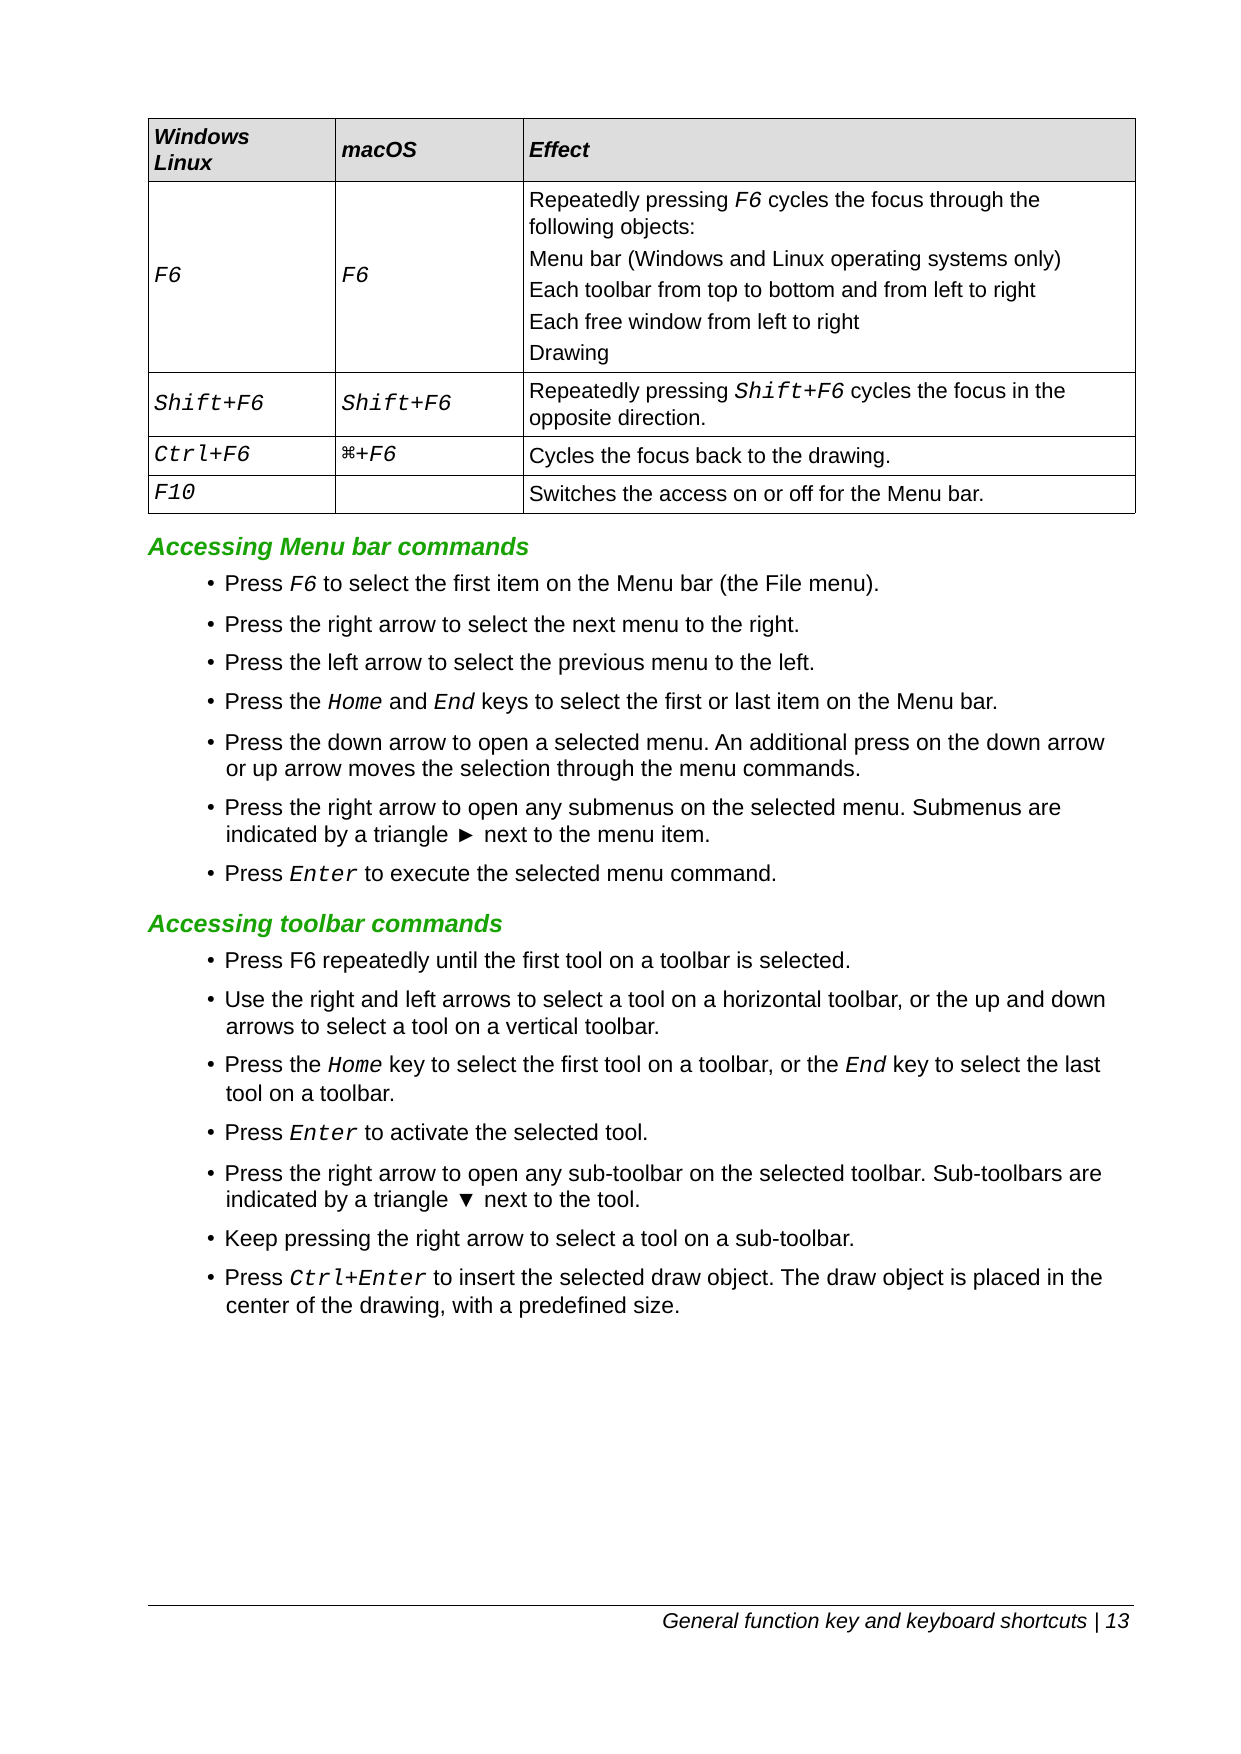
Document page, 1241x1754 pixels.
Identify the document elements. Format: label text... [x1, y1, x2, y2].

table_cell Ctrl+F6 [149, 437, 335, 475]
list Press the Home and End keys to select the first or last item on the Menu bar. [204, 685, 1134, 717]
table_cell Repeatedly pressing Shift+F6 cycles the focus in the opposite direction. [524, 373, 1135, 436]
list Press the down arrow to open a selected menu. An additional press on the down arrow or up arrow moves the selection through the menu commands. [204, 726, 1134, 782]
table_cell Shift+F6 [149, 373, 335, 436]
list Press the Home key to select the first tool on a toolbar, or the End key to select the last tool on a toolbar. [204, 1048, 1134, 1106]
list Use the right and left arrows to select a tool on a horizontal toolbar, or the up and down arrows to select a tool on a vertical toolbar. [204, 983, 1134, 1039]
subtitle Accessing Menu bar commands [148, 532, 1134, 561]
table_cell [336, 476, 523, 513]
list Press the right arrow to open any sub-toolbar on the selected toolbar. Sub-toolbars are indicated by a triangle ▼ next to the tool. [204, 1157, 1134, 1212]
list Press the right arrow to select the next menu to the right. [204, 608, 1134, 637]
table_cell Repeatedly pressing F6 cycles the focus through the following objects: Menu bar (Windows and Linux operating systems only) Each toolbar from top to bottom and from left to right Each free window from left to right Drawing [524, 182, 1135, 372]
table_cell Switches the access on or off for the Menu bar. [524, 476, 1135, 513]
table_cell ⌘+F6 [336, 437, 523, 475]
table_header macOS [336, 119, 523, 181]
list Press the right arrow to open any submenus on the selected menu. Submenus are indicated by a triangle ► next to the menu item. [204, 791, 1134, 847]
table_header Windows Linux [149, 119, 335, 181]
list Press Enter to execute the selected menu command. [204, 857, 1134, 891]
table_cell F10 [149, 476, 335, 513]
table_cell Cycles the focus back to the drawing. [524, 437, 1135, 475]
subtitle Accessing toolbar commands [148, 909, 1134, 938]
table_cell F6 [149, 182, 335, 372]
list Press F6 to select the first item on the Menu bar (the File menu). [204, 567, 1134, 598]
table_cell F6 [336, 182, 523, 372]
list Press F6 repeatedly until the first tool on a toolbar is selected. [204, 944, 1134, 974]
table_header Effect [524, 119, 1135, 181]
list Press the left arrow to select the previous menu to the left. [204, 646, 1134, 676]
list Press Enter to activate the selected tool. [204, 1116, 1134, 1147]
list Press Ctrl+Enter to insert the selected draw object. The draw object is placed in the center of the drawing, with a predefined size. [204, 1261, 1134, 1321]
table_cell Shift+F6 [336, 373, 523, 436]
list Keep pressing the right arrow to select a tool on a sub-toolbar. [204, 1222, 1134, 1251]
